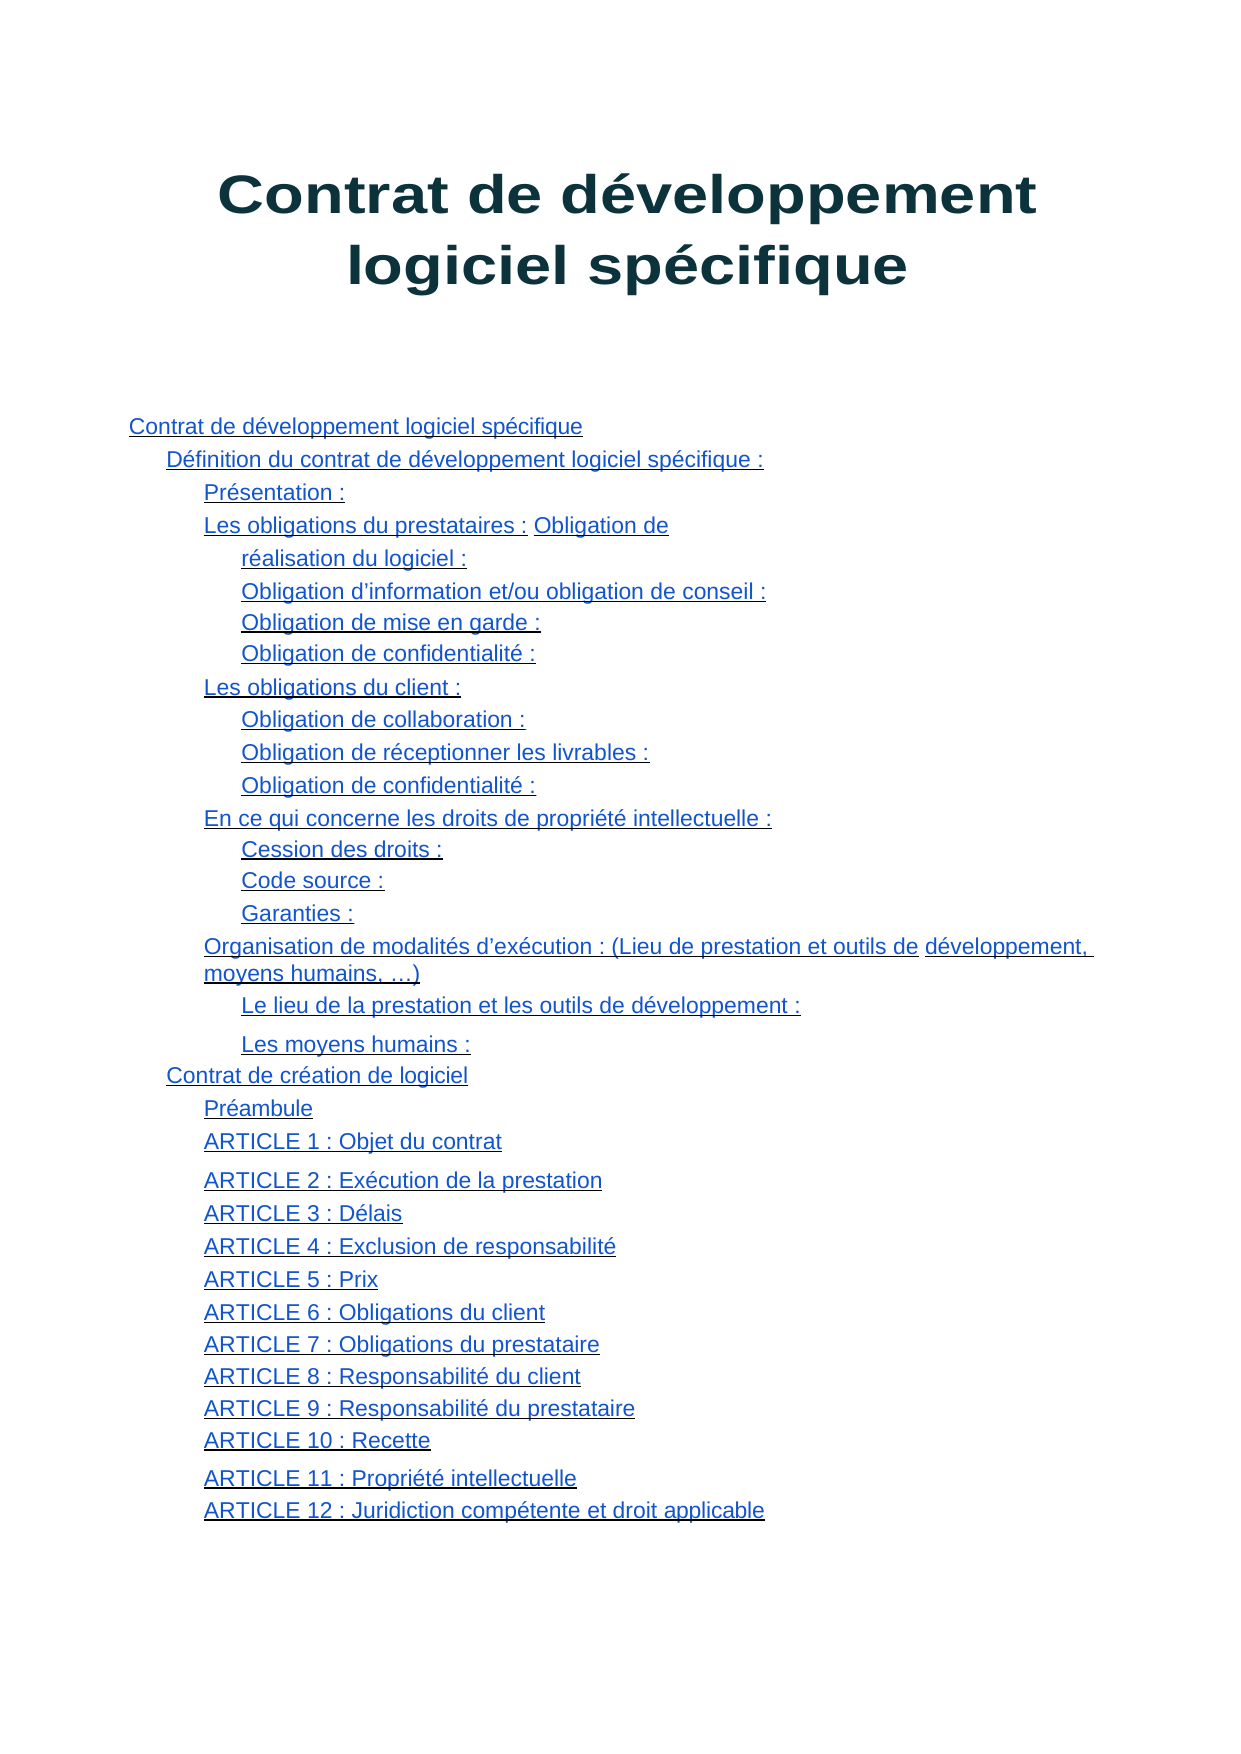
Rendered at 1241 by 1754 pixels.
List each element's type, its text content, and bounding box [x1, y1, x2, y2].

text ARTICLE 1 : Objet du contrat [204, 1128, 642, 1154]
text Obligation de collaboration : [241, 707, 1122, 733]
text ARTICLE 6 : Obligations du client [204, 1299, 681, 1325]
text ARTICLE 7 : Obligations du prestataire ARTICLE 8 : Responsabilité du client ARTICLE 9 : Responsabilité du prestataire ARTICLE 10 : Recette [204, 1331, 681, 1453]
text Préambule [204, 1095, 1122, 1122]
text ARTICLE 4 : Exclusion de responsabilité ARTICLE 5 : Prix [204, 1233, 670, 1292]
text Obligation de confidentialité : [241, 772, 1122, 798]
text Contrat de création de logiciel [166, 1064, 1122, 1089]
text ARTICLE 12 : Juridiction compétente et droit applicable [204, 1497, 1122, 1523]
text En ce qui concerne les droits de propriété intellectuelle : Cession des droits : [204, 805, 856, 862]
text Organisation de modalités d’exécution : (Lieu de prestation et outils de développement, moyens humains, …) [204, 933, 1110, 986]
text Les obligations du client : [204, 674, 608, 700]
text Définition du contrat de développement logiciel spécifique : Présentation : [166, 446, 856, 506]
text Garanties : [241, 900, 1122, 927]
title Contrat de développement logiciel spécifique [218, 163, 1122, 296]
text Code source : [241, 867, 1122, 894]
text Les moyens humains : [241, 1031, 856, 1058]
text Les obligations du prestataires : Obligation de réalisation du logiciel : [204, 512, 670, 571]
text Le lieu de la prestation et les outils de développement : [241, 992, 856, 1018]
text ARTICLE 11 : Propriété intellectuelle [204, 1464, 1122, 1491]
text Obligation d’information et/ou obligation de conseil : Obligation de mise en garde : [241, 578, 856, 635]
text ARTICLE 2 : Exécution de la prestation ARTICLE 3 : Délais [204, 1167, 642, 1227]
text Obligation de réceptionner les livrables : [241, 739, 1122, 766]
text Contrat de développement logiciel spécifique [129, 413, 1122, 440]
text Obligation de confidentialité : [204, 640, 608, 666]
